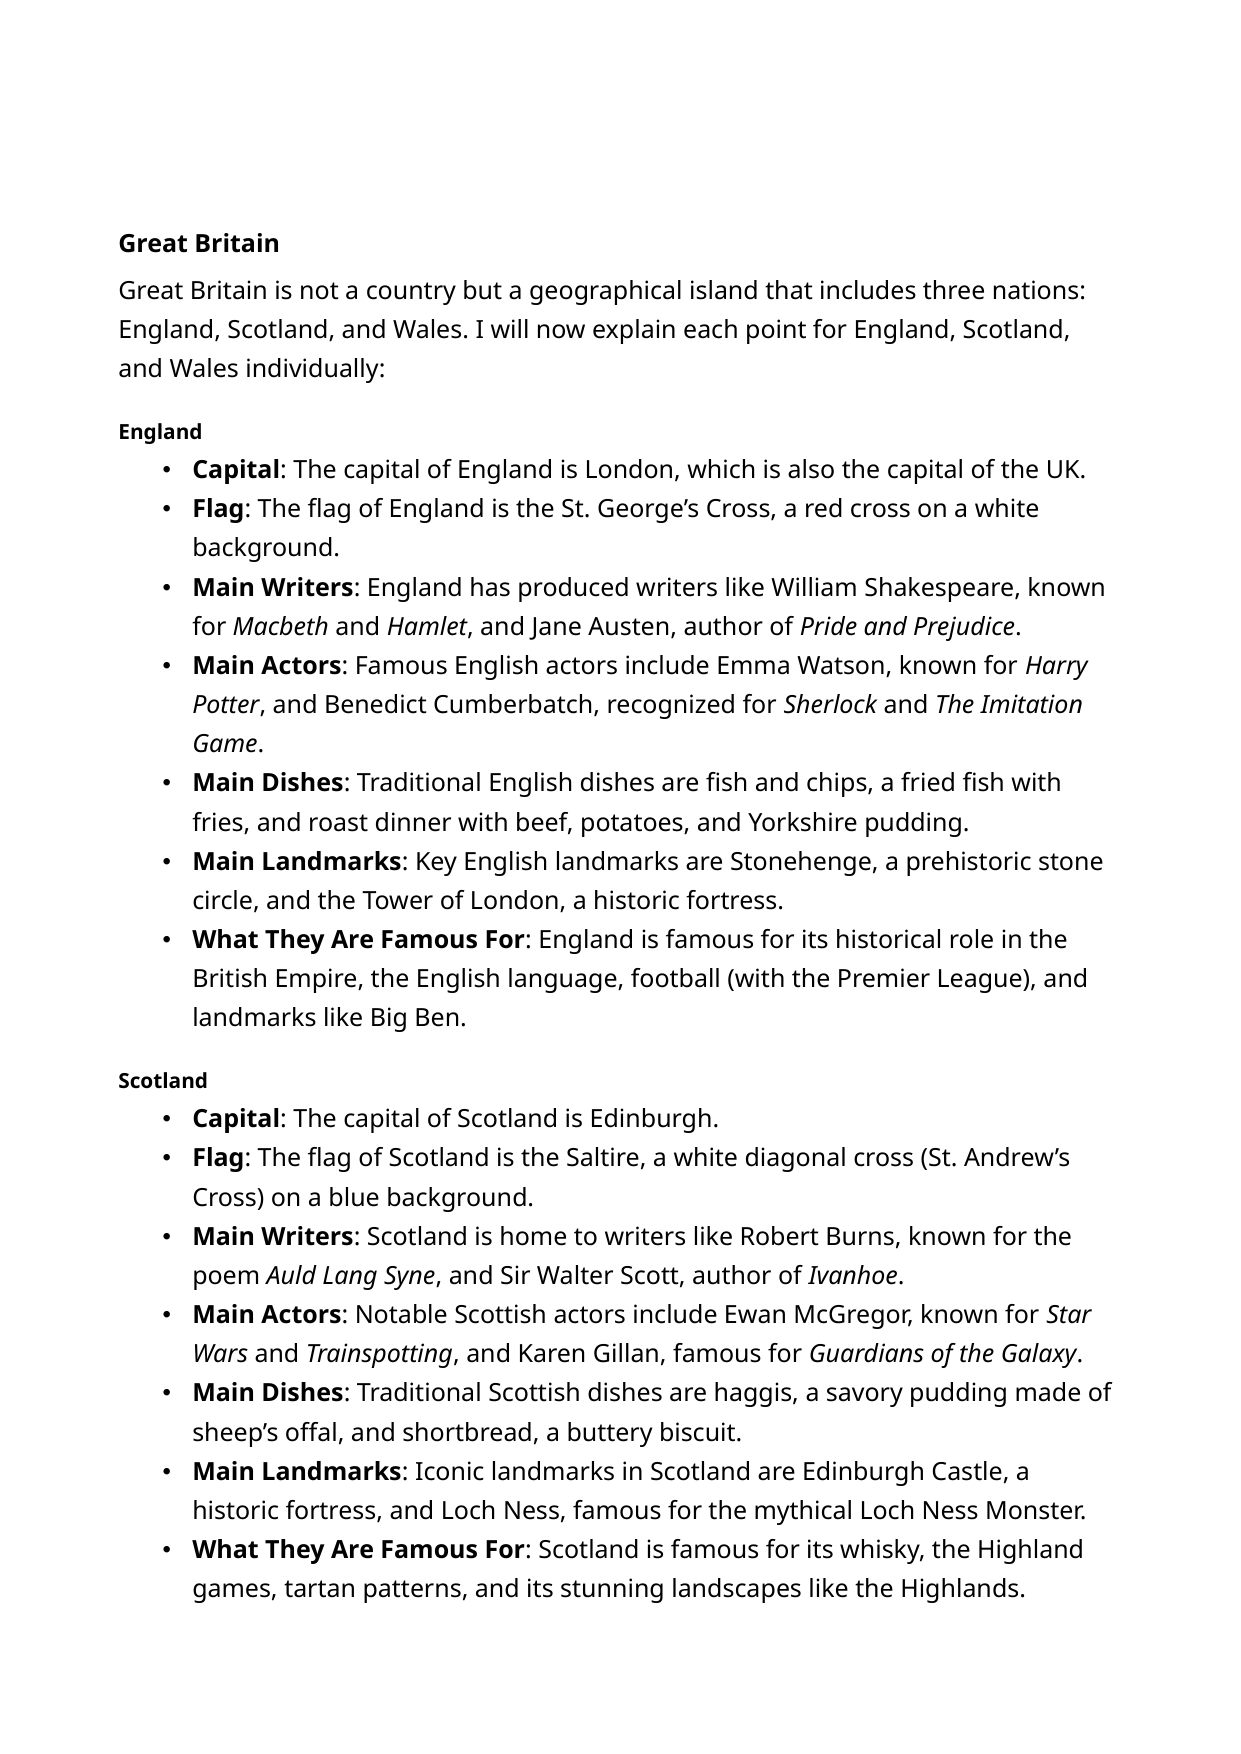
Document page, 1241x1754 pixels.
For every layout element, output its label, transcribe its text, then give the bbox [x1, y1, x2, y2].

list Main Landmarks: Key English landmarks are Stonehenge, a prehistoric stone circle, and the Tower of London, a historic fortress. [162, 843, 1122, 917]
list Main Writers: England has produced writers like William Shakespeare, known for Macbeth and Hamlet, and Jane Austen, author of Pride and Prejudice. [162, 569, 1122, 642]
list Main Dishes: Traditional Scottish dishes are haggis, a savory pudding made of sheep’s offal, and shortbread, a buttery biscuit. [162, 1375, 1122, 1448]
list Flag: The flag of England is the St. George’s Cross, a red cross on a white background. [162, 491, 1122, 564]
list Main Dishes: Traditional English dishes are fish and chips, a fried fish with fries, and roast dinner with beef, potatoes, and Yorkshire pudding. [162, 765, 1122, 838]
subtitle England [118, 417, 1122, 445]
list Flag: The flag of Scotland is the Saltire, a white diagonal cross (St. Andrew’s Cross) on a blue background. [162, 1140, 1122, 1213]
list Capital: The capital of England is London, which is also the capital of the UK. [162, 452, 1122, 486]
list Main Landmarks: Iconic landmarks in Scotland are Edinburgh Castle, a historic fortress, and Loch Ness, famous for the mythical Loch Ness Monster. [162, 1453, 1122, 1527]
text Great Britain is not a country but a geographical island that includes three nations: England, Scotland, and Wales. I will now explain each point for England, Scotland, and Wales individually: [118, 272, 1122, 385]
list Capital: The capital of Scotland is Edinburgh. [162, 1101, 1122, 1135]
subtitle Scotland [118, 1066, 1122, 1095]
list What They Are Famous For: Scotland is famous for its whisky, the Highland games, tartan patterns, and its stunning landscapes like the Highlands. [162, 1532, 1122, 1605]
list Main Writers: Scotland is home to writers like Robert Burns, known for the poem Auld Lang Syne, and Sir Walter Scott, author of Ivanhoe. [162, 1218, 1122, 1292]
list What They Are Famous For: England is famous for its historical role in the British Empire, the English language, football (with the Premier League), and landmarks like Big Ben. [162, 922, 1122, 1034]
subtitle Great Britain [118, 226, 1122, 260]
list Main Actors: Famous English actors include Emma Watson, known for Harry Potter, and Benedict Cumberbatch, recognized for Sherlock and The Imitation Game. [162, 647, 1122, 760]
list Main Actors: Notable Scottish actors include Ewan McGregor, known for Star Wars and Trainspotting, and Karen Gillan, famous for Guardians of the Galaxy. [162, 1297, 1122, 1370]
